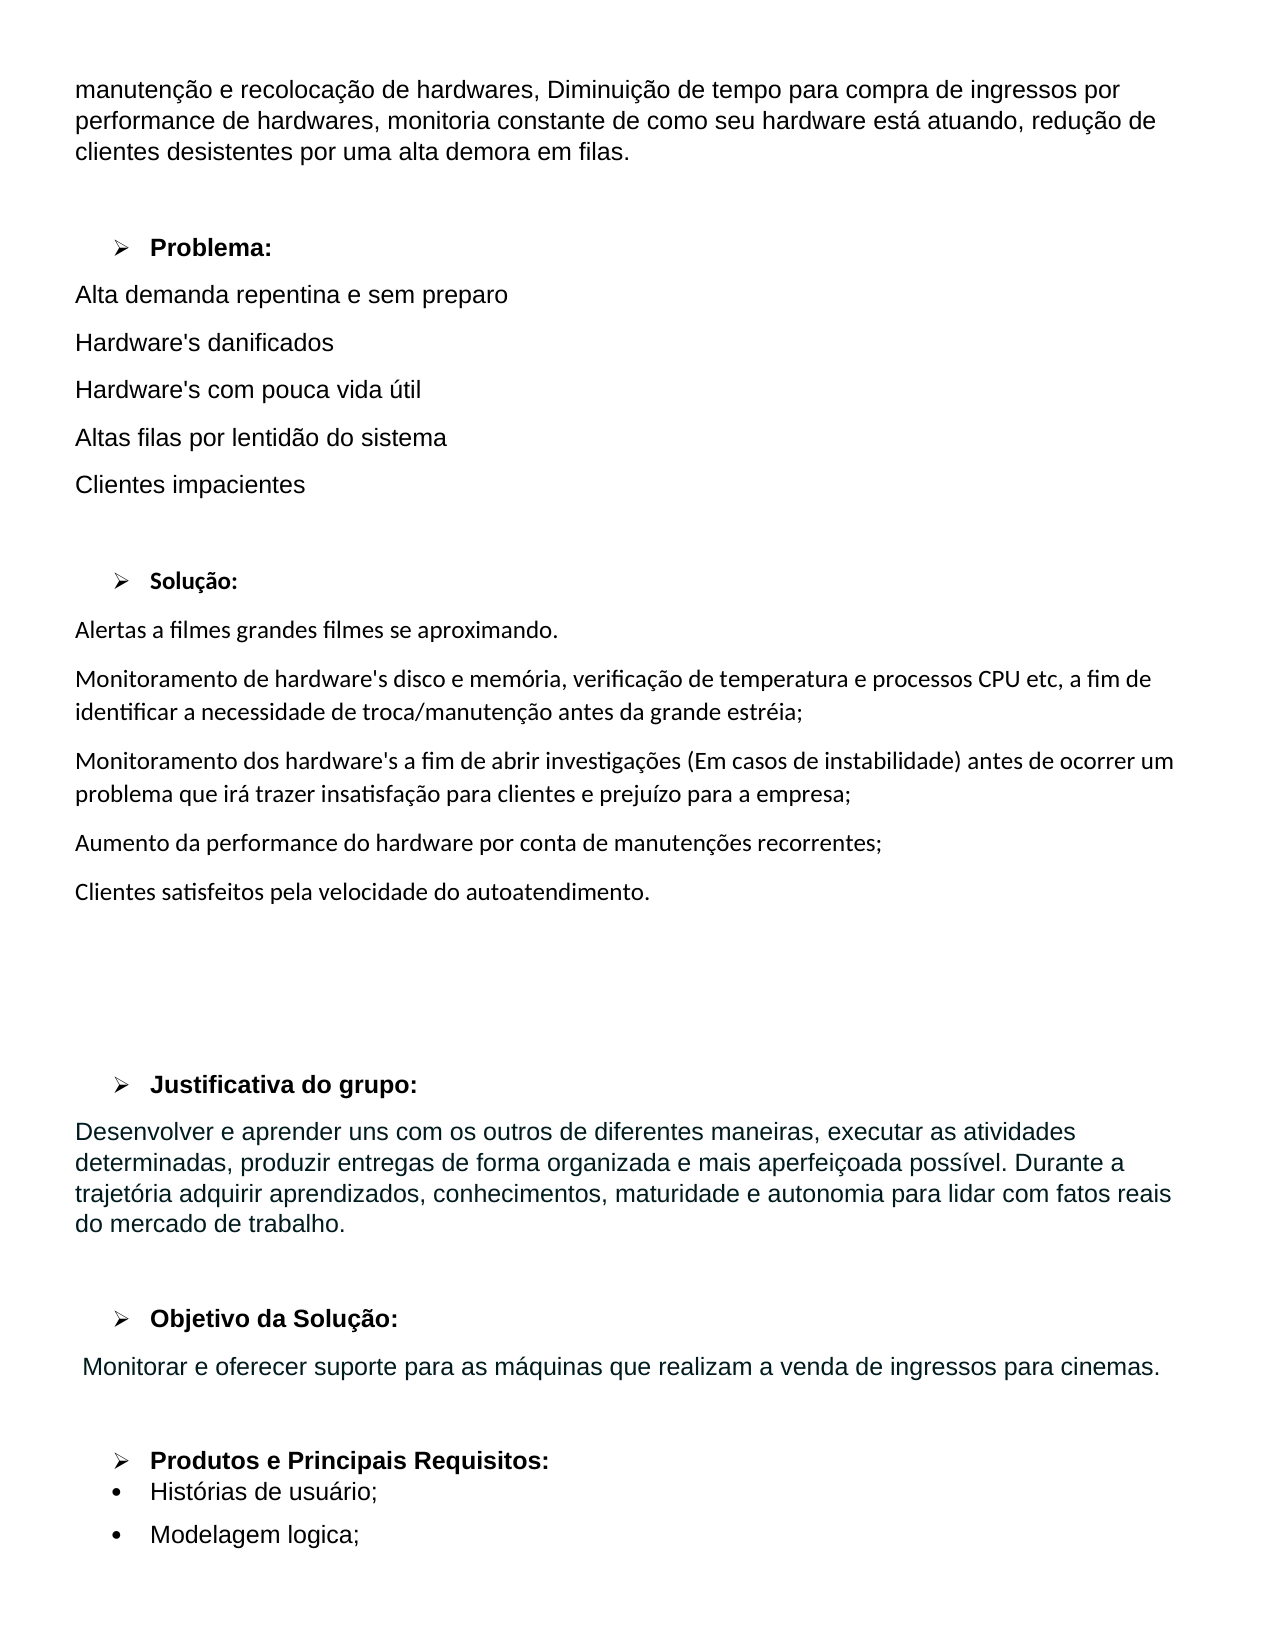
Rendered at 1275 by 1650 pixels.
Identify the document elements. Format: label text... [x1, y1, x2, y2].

text Monitoramento de hardware's disco e memória, verificação de temperatura e processos CPU etc, a fim de identificar a necessidade de troca/manutenção antes da grande estréia; [75, 663, 1200, 727]
text Altas filas por lentidão do sistema [75, 423, 1200, 451]
list Produtos e Principais Requisitos: [112, 1446, 1200, 1475]
text Monitoramento dos hardware's a fim de abrir investigações (Em casos de instabilidade) antes de ocorrer um problema que irá trazer insatisfação para clientes e prejuízo para a empresa; [75, 745, 1200, 808]
list Modelagem logica; [112, 1520, 1200, 1549]
list Objetivo da Solução: [112, 1304, 1200, 1333]
text Alta demanda repentina e sem preparo [75, 281, 1200, 309]
text Clientes satisfeitos pela velocidade do autoatendimento. [75, 876, 1200, 907]
text Hardware's com pouca vida útil [75, 375, 1200, 404]
text Monitorar e oferecer suporte para as máquinas que realizam a venda de ingressos para cinemas. [75, 1352, 1200, 1380]
text Clientes impacientes [75, 470, 1200, 499]
text Hardware's danificados [75, 328, 1200, 357]
text manutenção e recolocação de hardwares, Diminuição de tempo para compra de ingressos por performance de hardwares, monitoria constante de como seu hardware está atuando, redução de clientes desistentes por uma alta demora em filas. [75, 75, 1200, 165]
list Justificativa do grupo: [112, 1070, 1200, 1098]
text Alertas a filmes grandes filmes se aproximando. [75, 614, 1200, 645]
text Aumento da performance do hardware por conta de manutenções recorrentes; [75, 827, 1200, 858]
list Solução: [112, 565, 1200, 595]
list Problema: [112, 233, 1200, 262]
list Histórias de usuário; [112, 1477, 1200, 1506]
text Desenvolver e aprender uns com os outros de diferentes maneiras, executar as atividades determinadas, produzir entregas de forma organizada e mais aperfeiçoada possível. Durante a trajetória adquirir aprendizados, conhecimentos, maturidade e autonomia para lidar com fatos reais do mercado de trabalho. [75, 1117, 1200, 1238]
